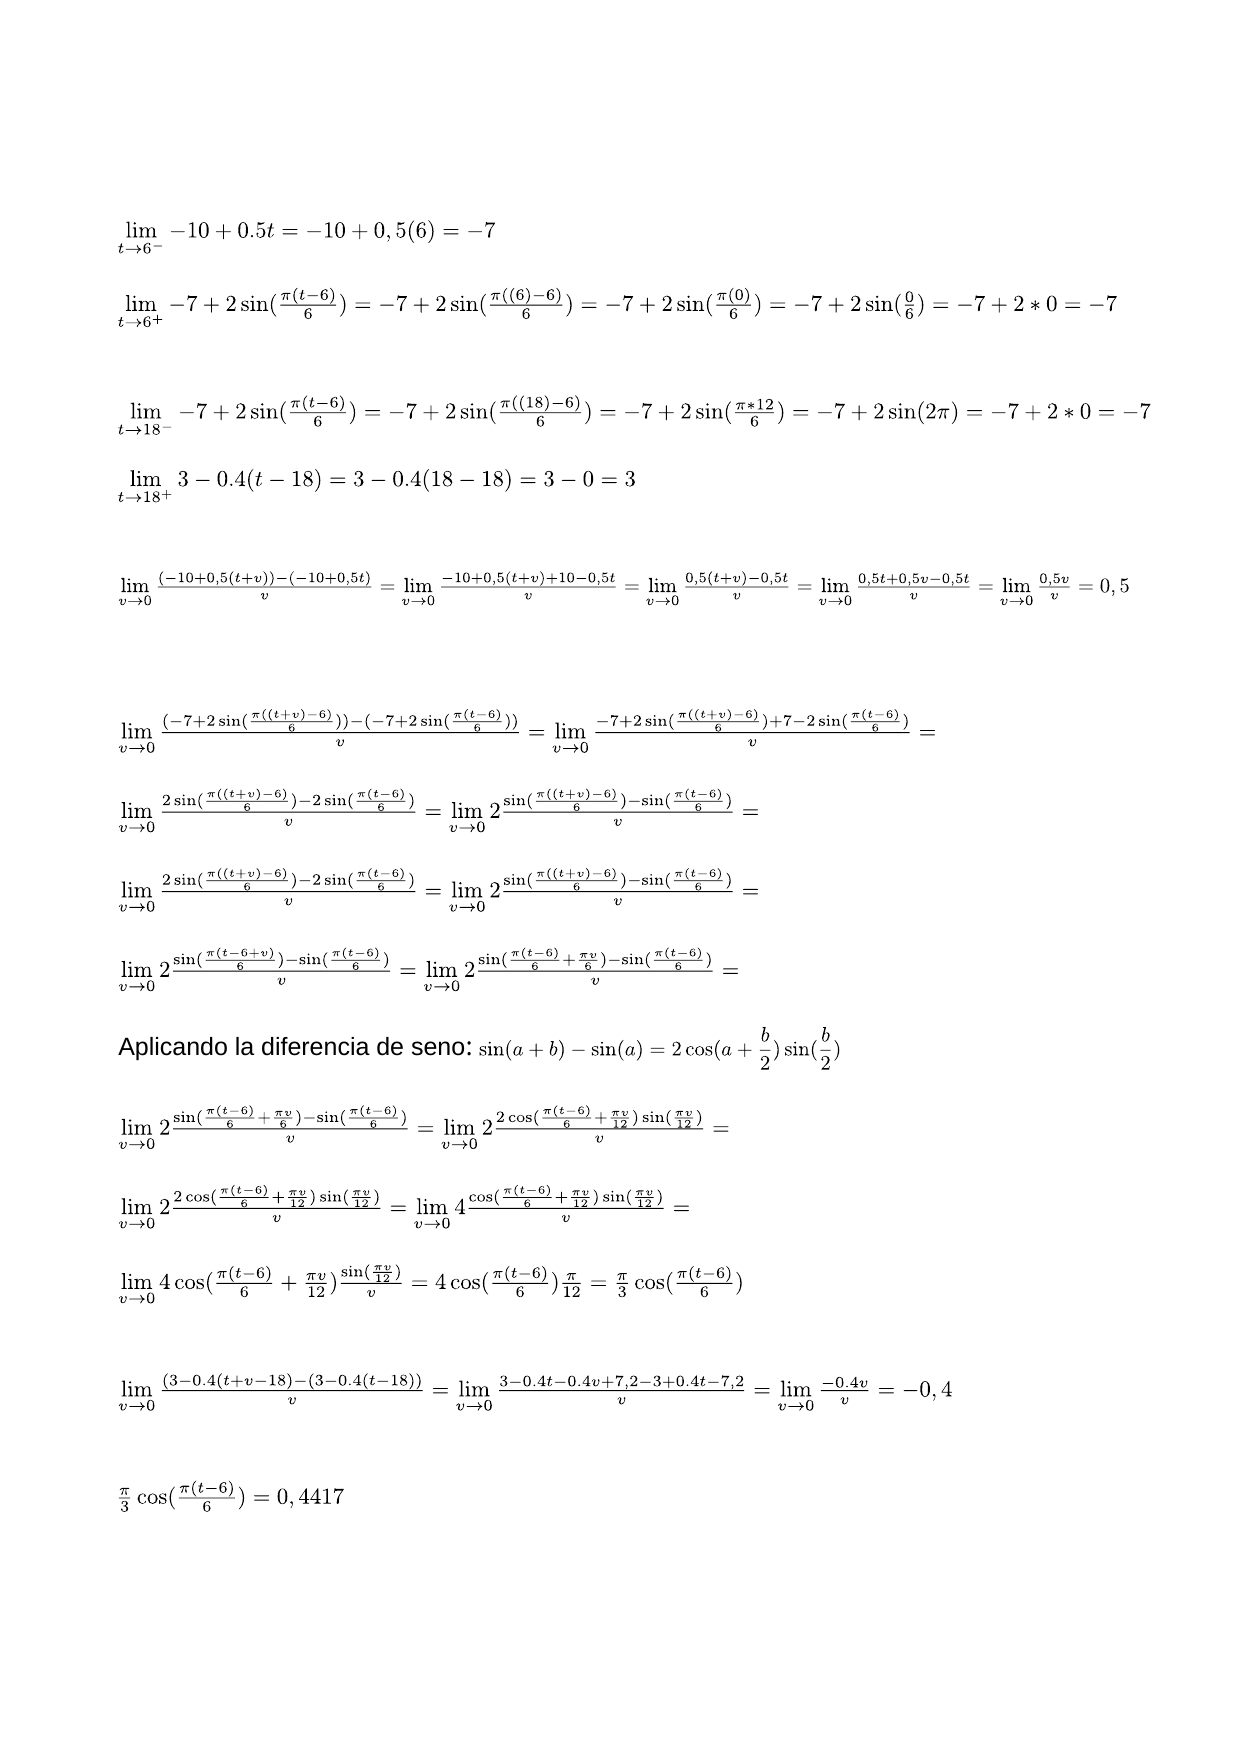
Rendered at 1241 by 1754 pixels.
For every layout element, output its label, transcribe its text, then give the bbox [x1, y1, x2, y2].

text Aplicando la diferencia de seno: [118, 1026, 1122, 1071]
